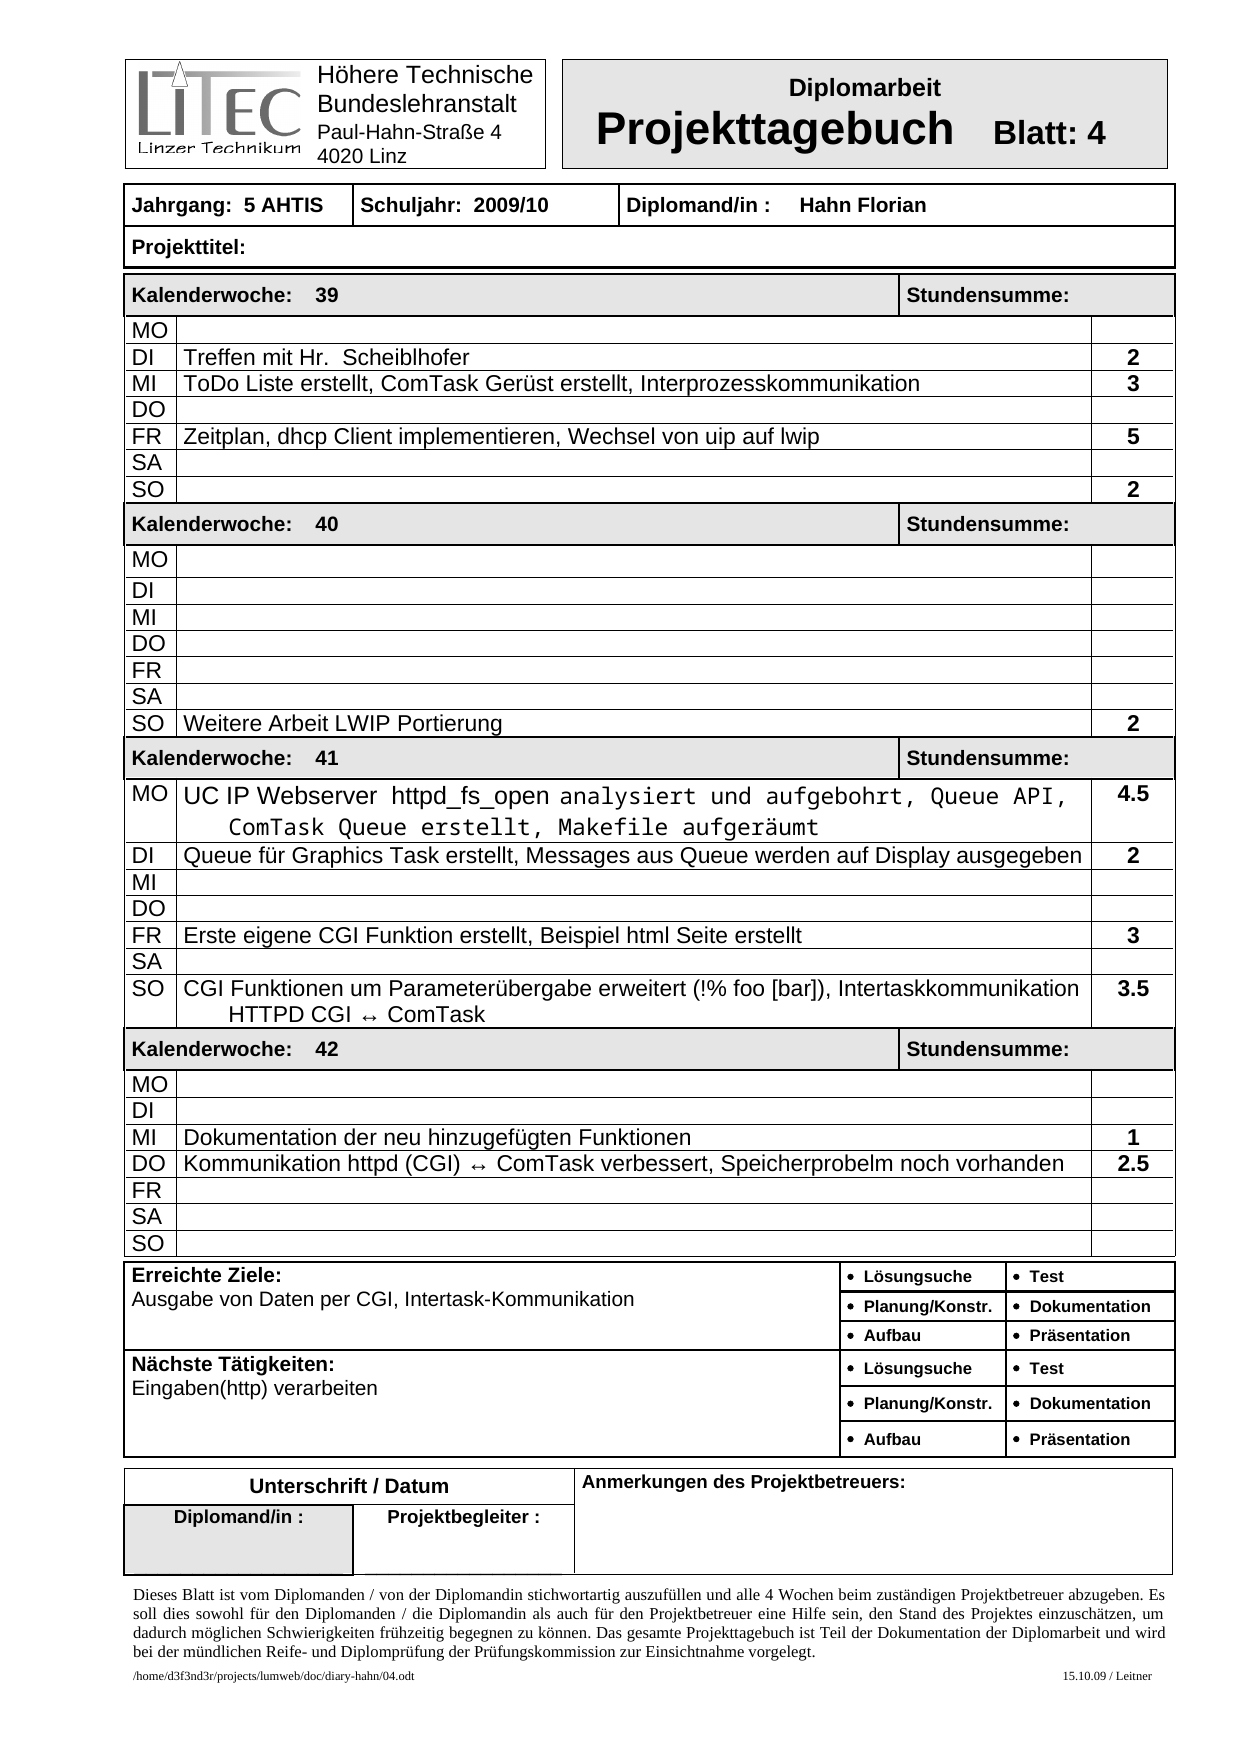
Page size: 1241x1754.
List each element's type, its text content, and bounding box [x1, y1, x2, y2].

table_cell [1092, 1177, 1175, 1203]
table_cell DO [125, 396, 176, 423]
table_cell 2 [1092, 343, 1175, 370]
table_cell SA [125, 1203, 176, 1229]
table_cell MI [125, 370, 176, 396]
table_cell DI [125, 577, 176, 603]
table_cell DO [125, 895, 176, 921]
table_cell SO [125, 974, 176, 1027]
table_cell Projekttitel: [125, 227, 1174, 266]
table_cell SA [125, 683, 176, 709]
table_cell [1092, 630, 1175, 656]
table_cell [1092, 895, 1175, 921]
table_cell  Aufbau [841, 1422, 1005, 1456]
table_cell  Lösungsuche [841, 1351, 1005, 1385]
table_cell [177, 896, 1091, 921]
table_cell Erste eigene CGI Funktion erstellt, Beispiel html Seite erstellt [177, 922, 1091, 948]
table_cell DI [125, 343, 176, 370]
table_cell MO [125, 778, 176, 842]
table_cell Stundensumme: [900, 736, 1174, 777]
table_cell 4.5 [1092, 778, 1175, 842]
table_cell Nächste Tätigkeiten: Eingaben(http) verarbeiten [125, 1351, 839, 1456]
table_cell DI [125, 1097, 176, 1124]
table_cell [1092, 577, 1175, 603]
table_cell Stundensumme: [900, 502, 1174, 544]
table_header Erreichte Ziele: Ausgabe von Daten per CGI, Intertask-Kommunikation [125, 1263, 839, 1349]
table_cell UC IP Webserver httpd_fs_open analysiert und aufgebohrt, Queue API, ComTask Queue erstellt, Makefile aufgeräumt [177, 780, 1091, 842]
table_cell MO [125, 315, 176, 343]
table_cell [177, 578, 1091, 603]
table_cell Queue für Graphics Task erstellt, Messages aus Queue werden auf Display ausgegeben [177, 843, 1091, 868]
table_cell SA [125, 449, 176, 476]
table_cell  Präsentation [1007, 1322, 1174, 1349]
table_cell 3.5 [1092, 974, 1175, 1027]
table_cell [177, 684, 1091, 709]
table_cell [1092, 396, 1175, 423]
table_cell Diplomand/in : __________________ [125, 1506, 352, 1573]
table_cell 5 [1092, 423, 1175, 449]
table_cell Zeitplan, dhcp Client implementieren, Wechsel von uip auf lwip [177, 424, 1091, 449]
table_cell  Aufbau [841, 1322, 1005, 1349]
table_cell Stundensumme: [900, 1027, 1174, 1069]
table_cell [1092, 1230, 1175, 1256]
table_cell MI [125, 869, 176, 895]
table_header Kalenderwoche: 39 [125, 275, 898, 315]
table_cell [177, 450, 1091, 476]
table_cell CGI Funktionen um Parameterübergabe erweitert (!% foo [bar]), Intertaskkommunikation HTTPD CGI ↔ ComTask [177, 975, 1091, 1027]
table_cell 3 [1092, 370, 1175, 396]
table_cell 2 [1092, 476, 1175, 502]
table_cell Kalenderwoche: 40 [125, 502, 898, 544]
table_cell  Planung/Konstr. [841, 1387, 1005, 1420]
table_cell [1092, 544, 1175, 577]
table_cell DI [125, 842, 176, 868]
table_cell Kalenderwoche: 42 [125, 1027, 898, 1069]
table_cell [1092, 656, 1175, 683]
table_cell FR [125, 423, 176, 449]
table_cell MI [125, 1124, 176, 1150]
table_cell Dokumentation der neu hinzugefügten Funktionen [177, 1125, 1091, 1150]
table_cell [1092, 1069, 1175, 1097]
table_cell [177, 1071, 1091, 1097]
table_header Diplomand/in : Hahn Florian [620, 185, 1174, 225]
table_cell [177, 657, 1091, 683]
table_cell MO [125, 544, 176, 577]
table_cell [177, 477, 1091, 502]
table_cell  Planung/Konstr. [841, 1293, 1005, 1320]
table_cell [1092, 1097, 1175, 1124]
table_cell [177, 1231, 1091, 1256]
table_header Schuljahr: 2009/10 [354, 185, 618, 225]
table_cell [1092, 315, 1175, 343]
table_cell SA [125, 948, 176, 974]
table_cell 3 [1092, 921, 1175, 948]
table_header Stundensumme: [900, 275, 1174, 315]
table_cell  Dokumentation [1007, 1387, 1174, 1420]
table_cell [1092, 683, 1175, 709]
table_cell ToDo Liste erstellt, ComTask Gerüst erstellt, Interprozesskommunikation [177, 371, 1091, 396]
table_cell Treffen mit Hr. Scheiblhofer [177, 344, 1091, 370]
table_cell  Dokumentation [1007, 1293, 1174, 1320]
table_cell  Präsentation [1007, 1422, 1174, 1456]
table_cell [177, 317, 1091, 343]
table_cell SO [125, 1230, 176, 1256]
table_header  Test [1007, 1263, 1174, 1290]
table_cell Weitere Arbeit LWIP Portierung [177, 710, 1091, 736]
table_header Unterschrift / Datum [125, 1469, 574, 1504]
table_cell [1092, 604, 1175, 630]
table_cell MO [125, 1069, 176, 1097]
table_header Anmerkungen des Projektbetreuers: [575, 1469, 1172, 1573]
table_cell [177, 1204, 1091, 1229]
table_cell [177, 546, 1091, 577]
table_cell  Test [1007, 1351, 1174, 1385]
table_cell DO [125, 630, 176, 656]
table_cell [1092, 1203, 1175, 1229]
table_cell 1 [1092, 1124, 1175, 1150]
table_cell SO [125, 709, 176, 736]
table_cell [177, 870, 1091, 895]
table_cell Kommunikation httpd (CGI) ↔ ComTask verbessert, Speicherprobelm noch vorhanden [177, 1151, 1091, 1177]
table_header Jahrgang: 5 AHTIS [125, 185, 352, 225]
table_cell Kalenderwoche: 41 [125, 736, 898, 777]
table_cell FR [125, 1177, 176, 1203]
table_cell Projektbegleiter : _________________ [354, 1505, 574, 1573]
table_cell FR [125, 921, 176, 948]
table_cell [177, 605, 1091, 630]
table_cell [177, 949, 1091, 974]
table_cell DO [125, 1150, 176, 1177]
table_header  Lösungsuche [841, 1263, 1005, 1290]
table_cell MI [125, 604, 176, 630]
table_cell [177, 1098, 1091, 1124]
table_cell SO [125, 476, 176, 502]
table_cell [1092, 869, 1175, 895]
table_cell [177, 631, 1091, 656]
table_cell [177, 397, 1091, 423]
table_cell 2 [1092, 709, 1175, 736]
table_cell FR [125, 656, 176, 683]
table_cell [1092, 449, 1175, 476]
table_cell 2.5 [1092, 1150, 1175, 1177]
table_cell [1092, 948, 1175, 974]
table_cell [177, 1178, 1091, 1203]
table_cell 2 [1092, 842, 1175, 868]
